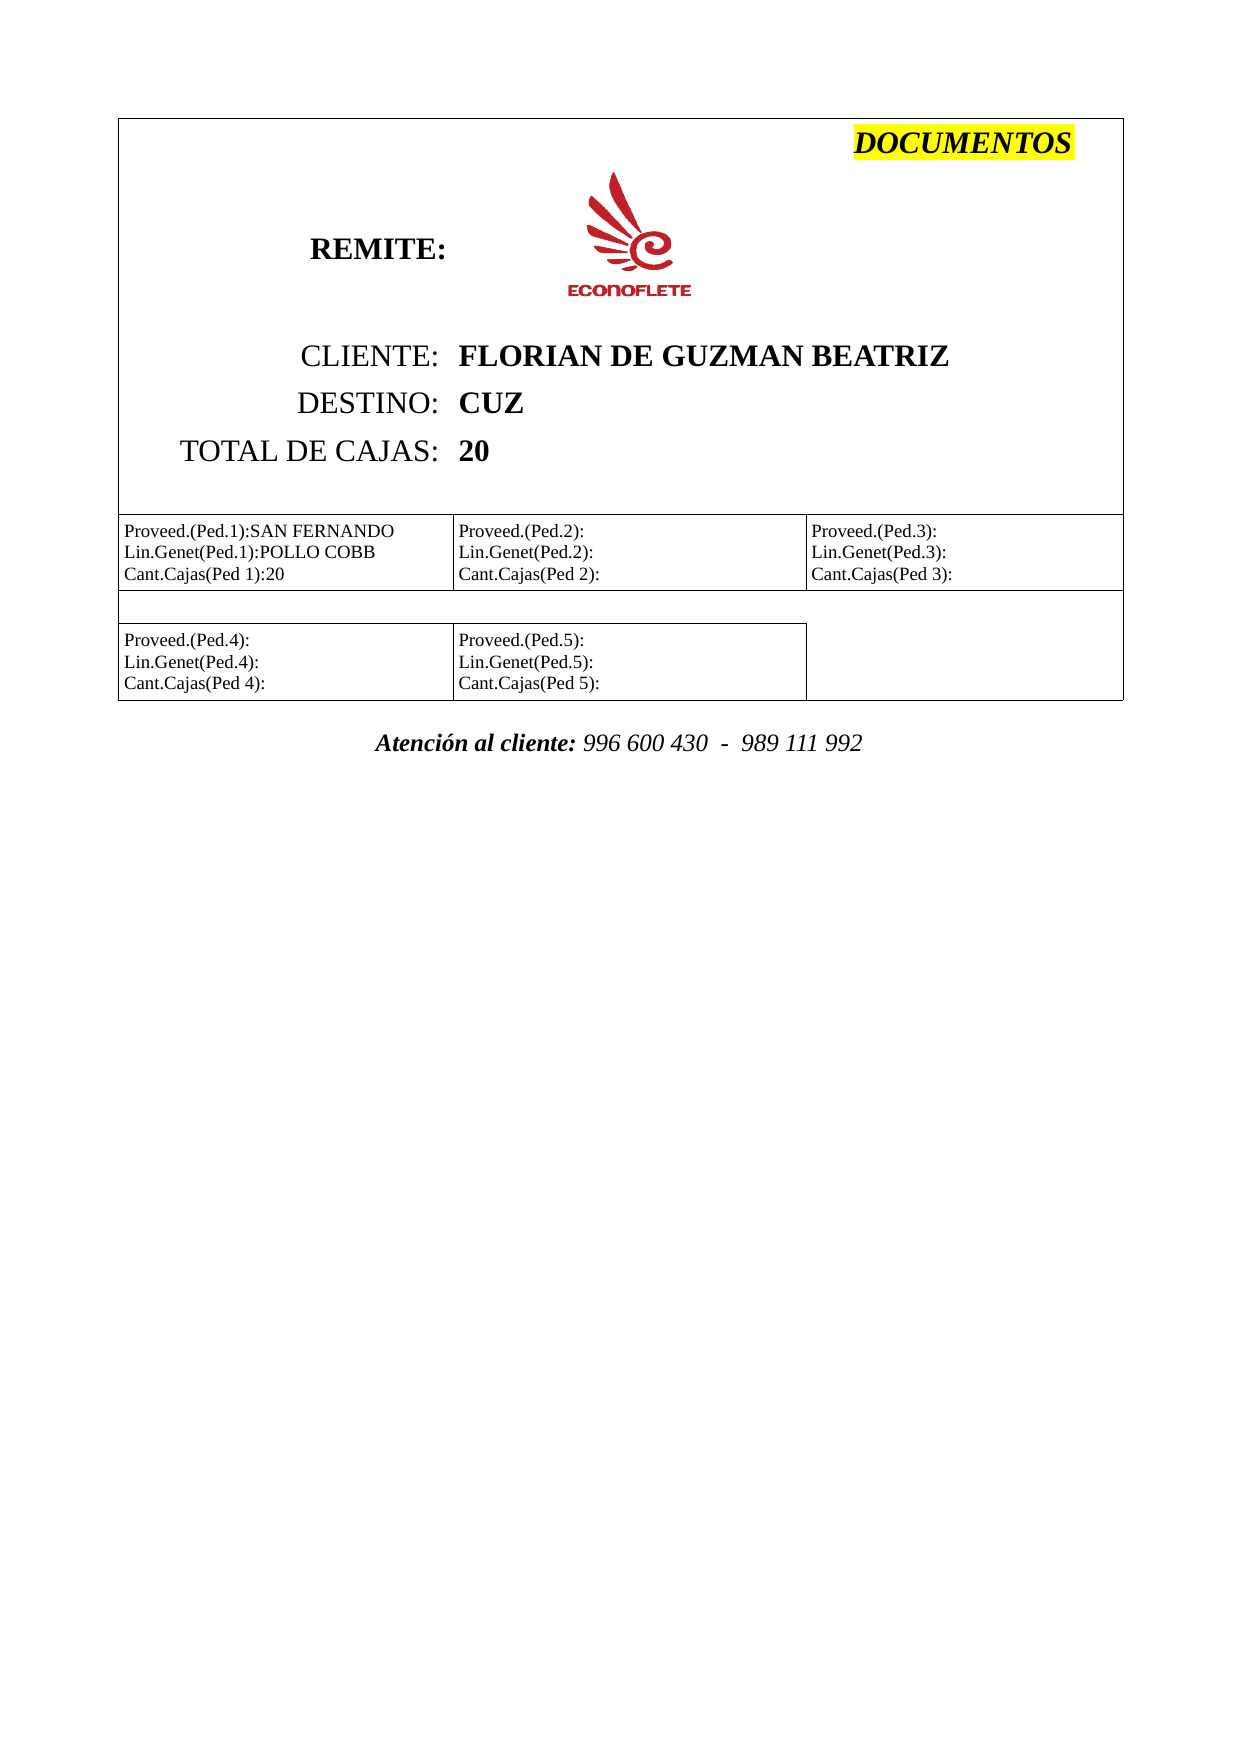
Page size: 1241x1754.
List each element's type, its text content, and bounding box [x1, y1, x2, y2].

picture [552, 171, 707, 297]
table_cell Proveed.(Ped.3): Lin.Genet(Ped.3): Cant.Cajas(Ped 3): [807, 515, 1123, 590]
table_cell REMITE: [119, 166, 453, 332]
table_cell FLORIAN DE GUZMAN BEATRIZ [453, 332, 1123, 379]
table_cell [807, 623, 1123, 699]
table_cell Proveed.(Ped.5): Lin.Genet(Ped.5): Cant.Cajas(Ped 5): [454, 624, 806, 699]
table_cell 20 [453, 426, 1123, 474]
table_cell CLIENTE: [119, 332, 453, 379]
table_cell TOTAL DE CAJAS: [119, 426, 453, 474]
table_cell [806, 591, 1123, 623]
table_cell [453, 474, 806, 514]
table_cell [806, 379, 1123, 426]
table_cell [453, 166, 806, 332]
table_cell Proveed.(Ped.1):SAN FERNANDO Lin.Genet(Ped.1):POLLO COBB Cant.Cajas(Ped 1):20 [119, 515, 453, 590]
table_header DOCUMENTOS [806, 119, 1123, 166]
table_cell Proveed.(Ped.2): Lin.Genet(Ped.2): Cant.Cajas(Ped 2): [454, 515, 806, 590]
table_cell [119, 474, 453, 514]
table_cell [806, 474, 1123, 514]
table_header [453, 119, 806, 166]
table_cell [806, 166, 1123, 332]
table_cell Proveed.(Ped.4): Lin.Genet(Ped.4): Cant.Cajas(Ped 4): [119, 624, 453, 699]
table_header [119, 119, 453, 166]
table_cell [453, 591, 806, 623]
table_cell CUZ [453, 379, 806, 426]
table_cell [119, 591, 453, 623]
text Atención al cliente: 996 600 430 - 989 111 992 [118, 728, 1122, 757]
table_cell DESTINO: [119, 379, 453, 426]
